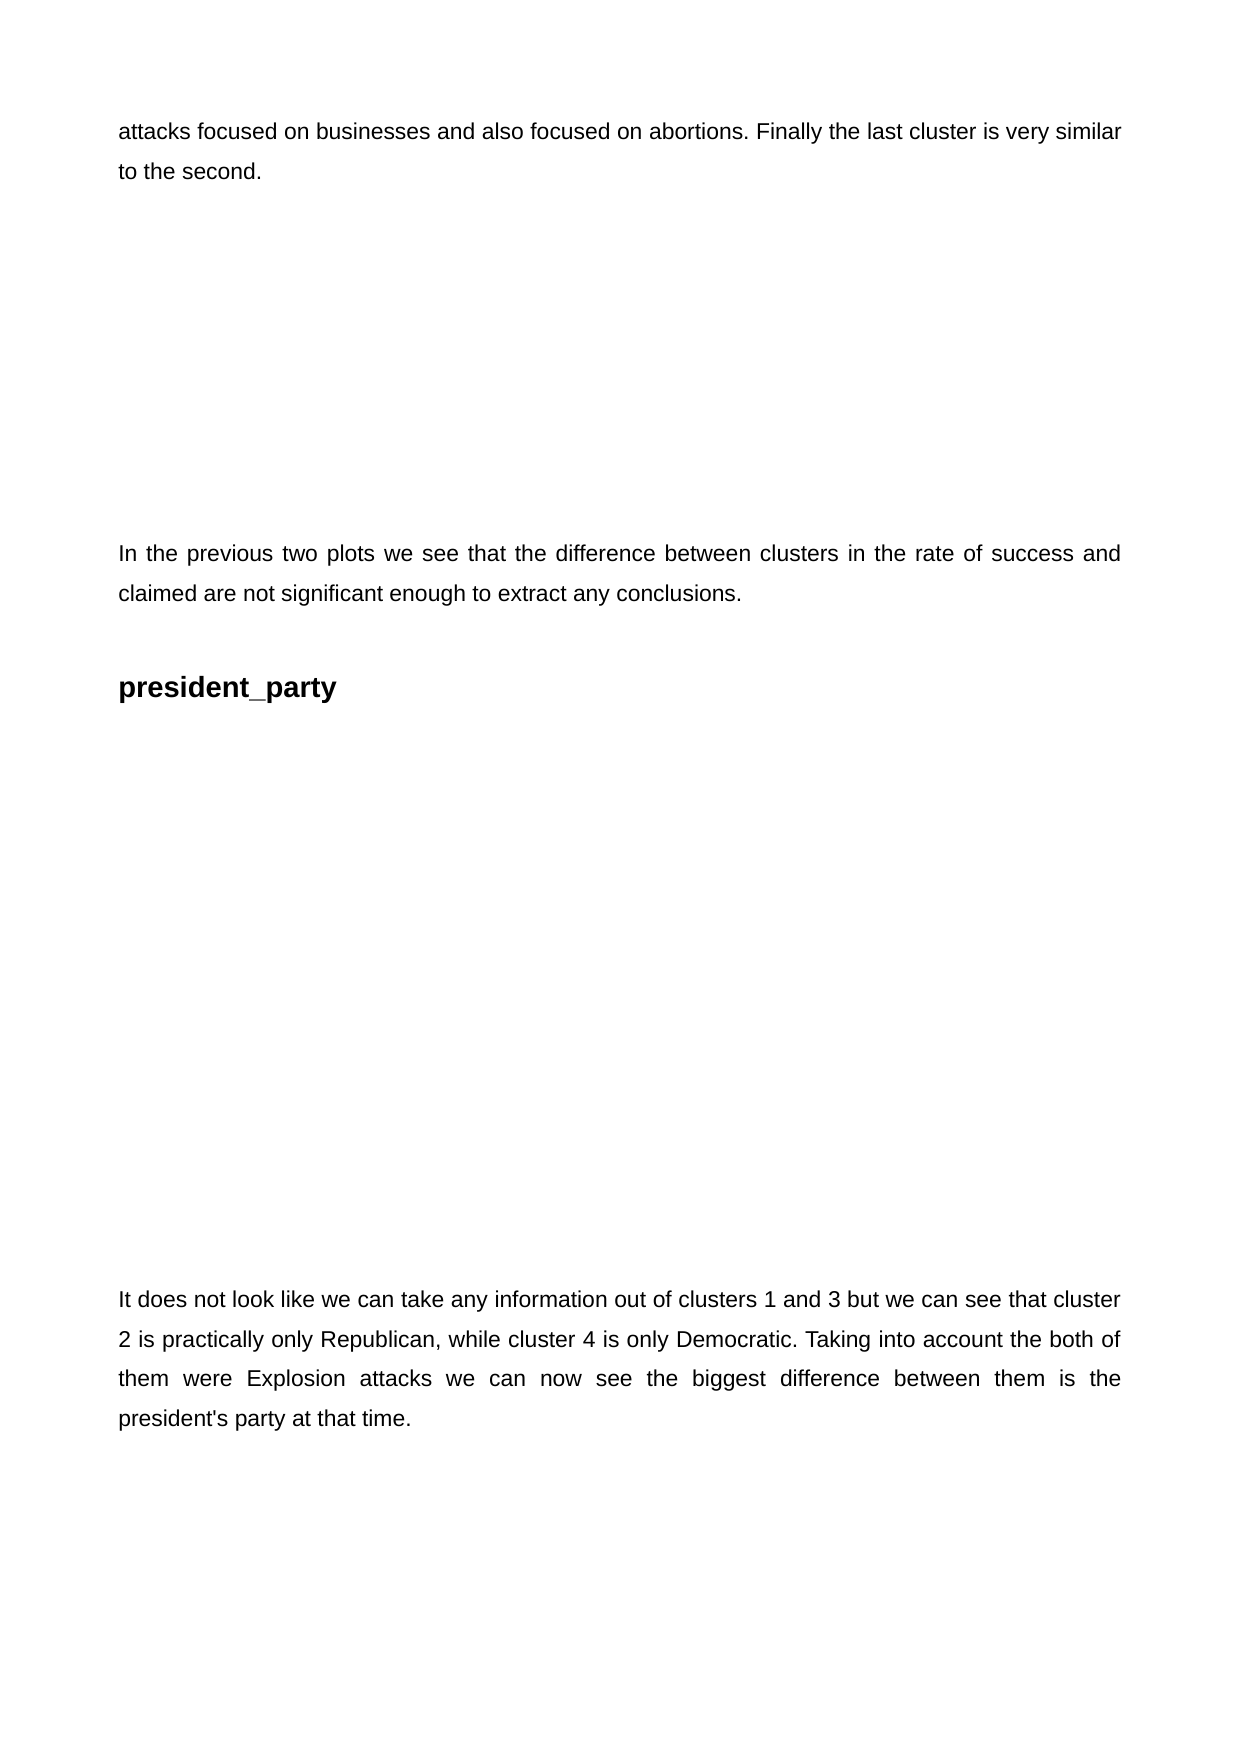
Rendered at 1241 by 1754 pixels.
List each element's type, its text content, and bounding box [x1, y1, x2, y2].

text It does not look like we can take any information out of clusters 1 and 3 but we can see that cluster 2 is practically only Republican, while cluster 4 is only Democratic. Taking into account the both of them were Explosion attacks we can now see the biggest difference between them is the president's party at that time. [118, 1286, 1122, 1431]
text attacks focused on businesses and also focused on abortions. Finally the last cluster is very similar to the second. [118, 118, 1122, 184]
text In the previous two plots we see that the difference between clusters in the rate of success and claimed are not significant enough to extract any conclusions. [118, 540, 1122, 606]
table_header [621, 198, 1122, 519]
table_header [119, 198, 620, 519]
table_header [119, 722, 1122, 1266]
subtitle president_party [118, 670, 1122, 704]
